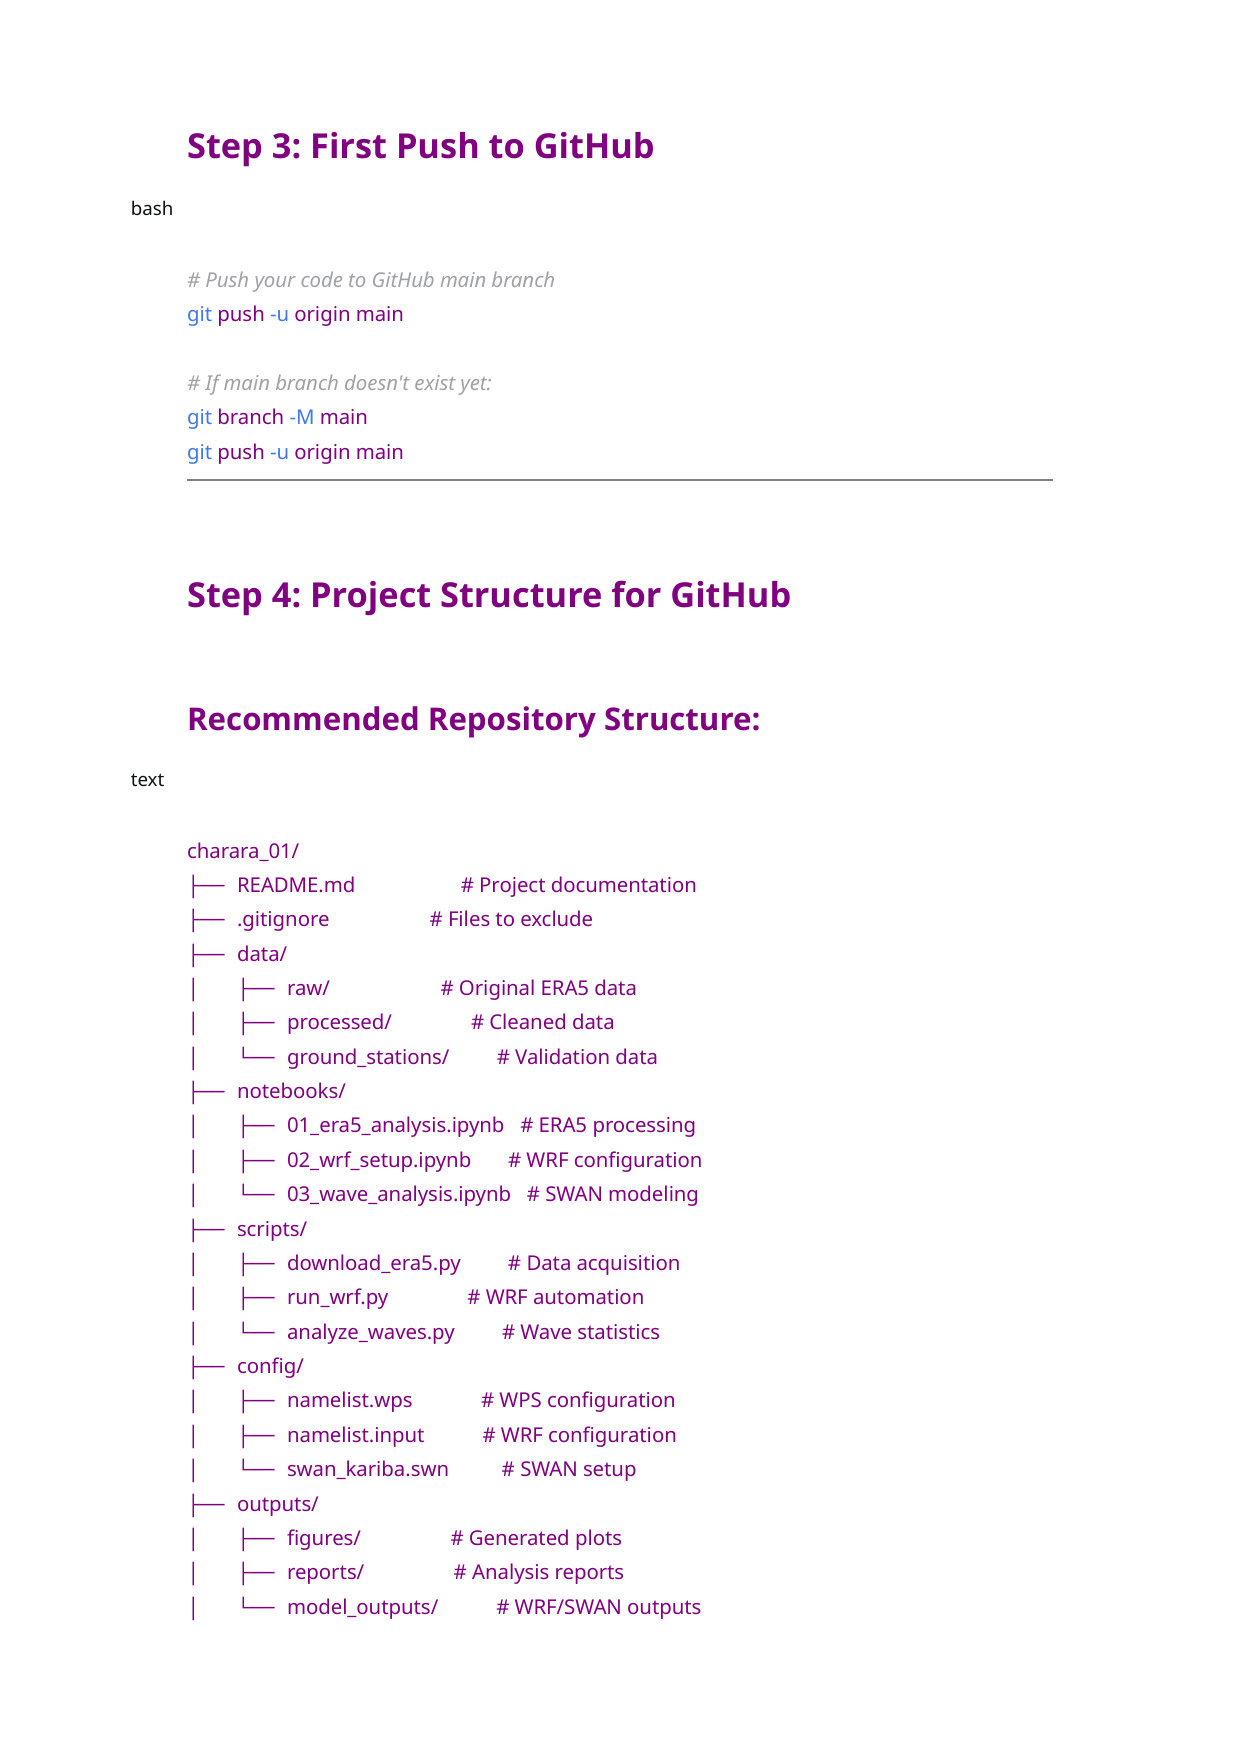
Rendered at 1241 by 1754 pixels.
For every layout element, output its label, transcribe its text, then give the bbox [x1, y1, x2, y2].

text ├── outputs/ [187, 1483, 1053, 1517]
text git push -u origin main [187, 293, 1053, 327]
text │ ├── download_era5.py # Data acquisition [187, 1242, 1053, 1277]
text │ └── ground_stations/ # Validation data [187, 1036, 1053, 1070]
text ├── data/ [187, 933, 1053, 967]
text ├── scripts/ [187, 1208, 1053, 1242]
text git branch -M main [187, 396, 1053, 431]
text │ ├── reports/ # Analysis reports [187, 1552, 1053, 1586]
text charara_01/ [187, 830, 1053, 864]
text │ ├── processed/ # Cleaned data [187, 1002, 1053, 1036]
text ├── notebooks/ [187, 1070, 1053, 1105]
text # Push your code to GitHub main branch [187, 259, 1053, 293]
text │ └── swan_kariba.swn # SWAN setup [187, 1448, 1053, 1483]
subtitle Step 3: First Push to GitHub [187, 118, 1053, 168]
subtitle Step 4: Project Structure for GitHub [187, 567, 1053, 617]
text │ ├── namelist.input # WRF configuration [187, 1414, 1053, 1448]
text bash [131, 193, 1053, 221]
text │ └── model_outputs/ # WRF/SWAN outputs [187, 1586, 1053, 1620]
text # If main branch doesn't exist yet: [187, 362, 1053, 396]
text │ ├── figures/ # Generated plots [187, 1517, 1053, 1552]
text ├── README.md # Project documentation [187, 864, 1053, 898]
text │ ├── 02_wrf_setup.ipynb # WRF configuration [187, 1139, 1053, 1173]
text ├── .gitignore # Files to exclude [187, 898, 1053, 933]
text │ └── 03_wave_analysis.ipynb # SWAN modeling [187, 1173, 1053, 1208]
text │ ├── namelist.wps # WPS configuration [187, 1380, 1053, 1414]
text │ ├── 01_era5_analysis.ipynb # ERA5 processing [187, 1105, 1053, 1139]
text │ ├── raw/ # Original ERA5 data [187, 967, 1053, 1002]
text ├── config/ [187, 1345, 1053, 1380]
text │ ├── run_wrf.py # WRF automation [187, 1277, 1053, 1311]
text │ └── analyze_waves.py # Wave statistics [187, 1311, 1053, 1345]
text git push -u origin main [187, 431, 1053, 465]
text text [131, 764, 1053, 792]
subtitle Recommended Repository Structure: [187, 692, 1053, 739]
